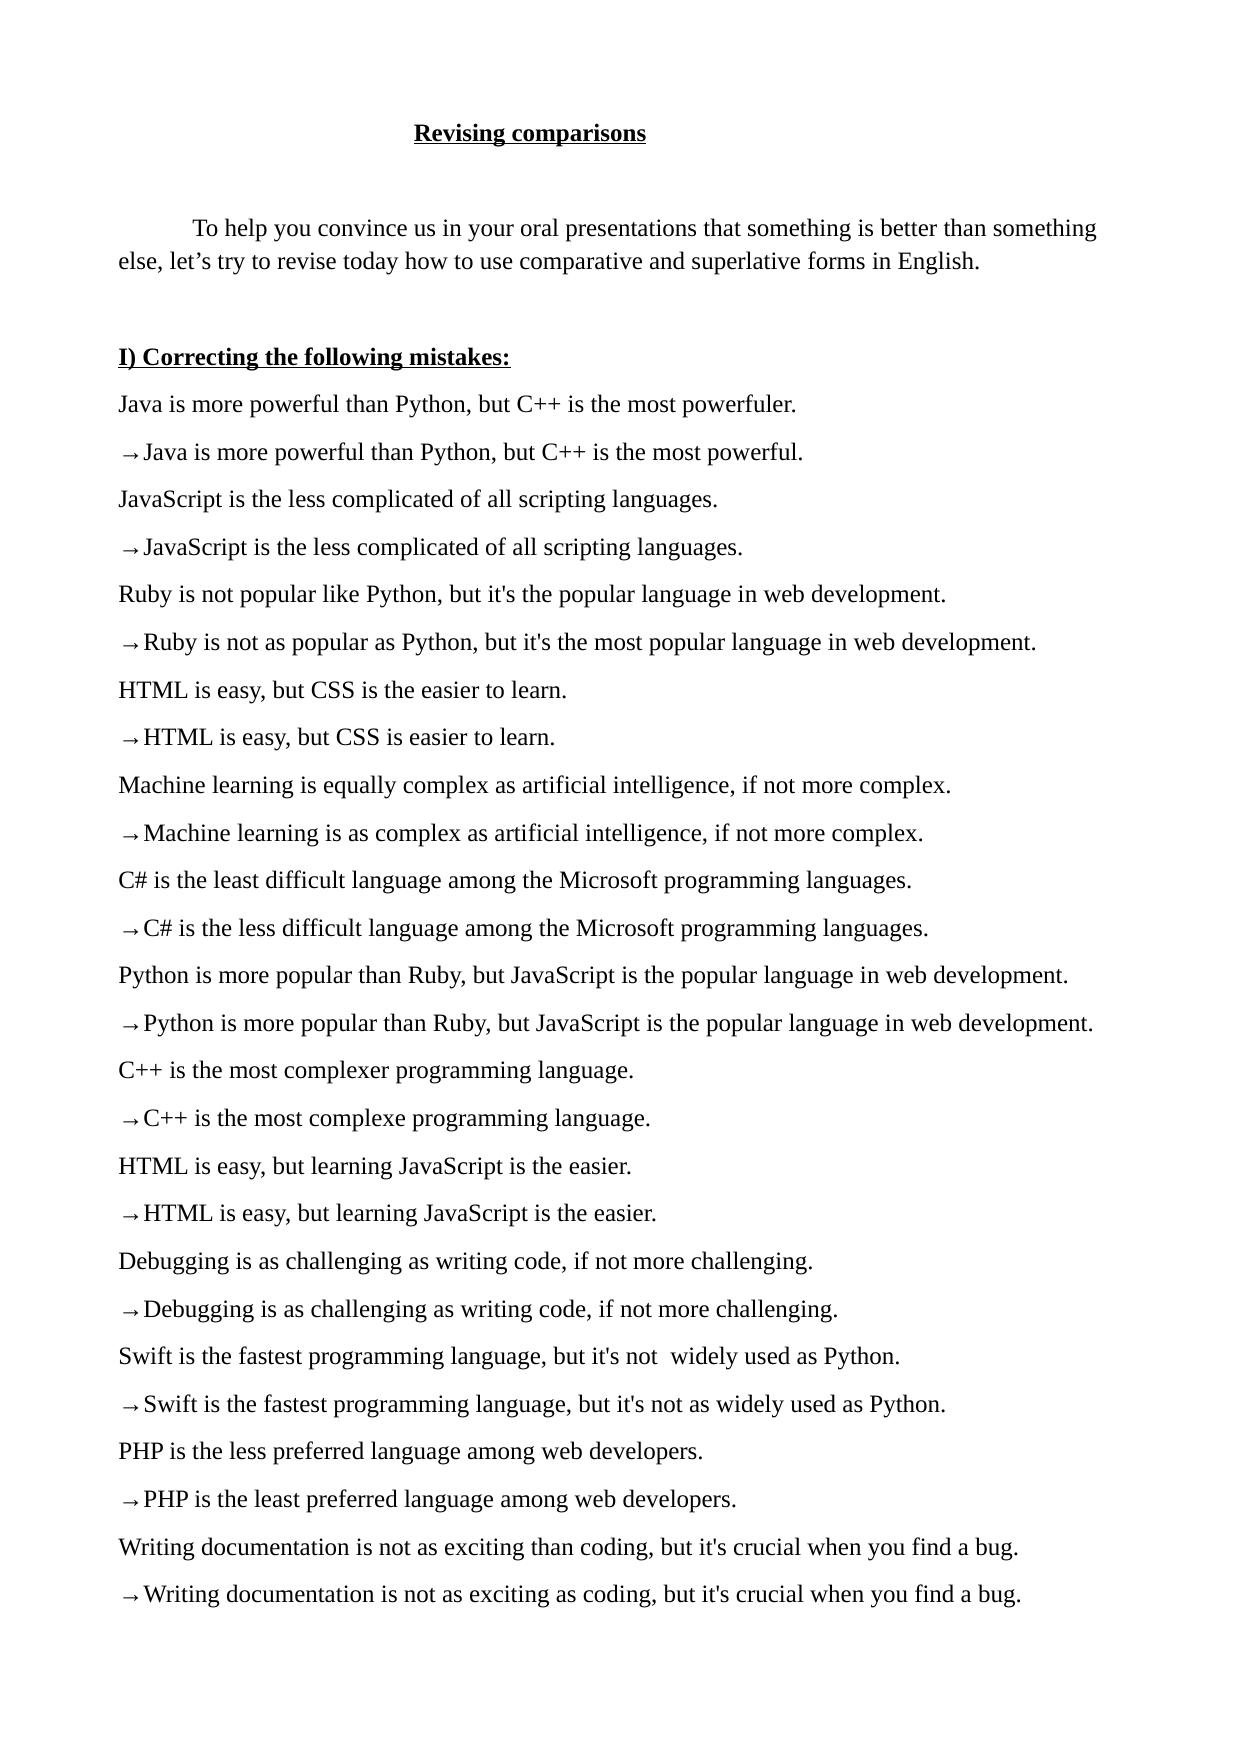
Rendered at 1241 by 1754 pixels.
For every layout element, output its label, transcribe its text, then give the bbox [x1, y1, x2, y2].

text →Debugging is as challenging as writing code, if not more challenging. [118, 1294, 1122, 1322]
text Swift is the fastest programming language, but it's not widely used as Python. [118, 1341, 1122, 1370]
text Revising comparisons [118, 118, 1122, 147]
text Debugging is as challenging as writing code, if not more challenging. [118, 1246, 1122, 1275]
text →C# is the less difficult language among the Microsoft programming languages. [118, 913, 1122, 942]
text PHP is the less preferred language among web developers. [118, 1436, 1122, 1465]
text C# is the least difficult language among the Microsoft programming languages. [118, 865, 1122, 894]
text →HTML is easy, but learning JavaScript is the easier. [118, 1198, 1122, 1227]
text →Swift is the fastest programming language, but it's not as widely used as Python. [118, 1389, 1122, 1418]
text HTML is easy, but learning JavaScript is the easier. [118, 1151, 1122, 1179]
text →JavaScript is the less complicated of all scripting languages. [118, 532, 1122, 561]
text →Ruby is not as popular as Python, but it's the most popular language in web development. [118, 627, 1122, 656]
text Ruby is not popular like Python, but it's the popular language in web development. [118, 579, 1122, 608]
text HTML is easy, but CSS is the easier to learn. [118, 675, 1122, 703]
text →HTML is easy, but CSS is easier to learn. [118, 722, 1122, 751]
text To help you convince us in your oral presentations that something is better than something else, let’s try to revise today how to use comparative and superlative forms in English. [118, 213, 1122, 275]
text →Writing documentation is not as exciting as coding, but it's crucial when you find a bug. [118, 1579, 1122, 1608]
text →Machine learning is as complex as artificial intelligence, if not more complex. [118, 818, 1122, 846]
text Writing documentation is not as exciting than coding, but it's crucial when you find a bug. [118, 1532, 1122, 1560]
text C++ is the most complexer programming language. [118, 1056, 1122, 1084]
text I) Correcting the following mistakes: [118, 342, 1122, 370]
text →Java is more powerful than Python, but C++ is the most powerful. [118, 437, 1122, 466]
text Machine learning is equally complex as artificial intelligence, if not more complex. [118, 770, 1122, 799]
text →PHP is the least preferred language among web developers. [118, 1484, 1122, 1513]
text Java is more powerful than Python, but C++ is the most powerfuler. [118, 389, 1122, 418]
text Python is more popular than Ruby, but JavaScript is the popular language in web development. [118, 960, 1122, 989]
text →C++ is the most complexe programming language. [118, 1103, 1122, 1132]
text →Python is more popular than Ruby, but JavaScript is the popular language in web development. [118, 1008, 1122, 1037]
text JavaScript is the less complicated of all scripting languages. [118, 484, 1122, 513]
